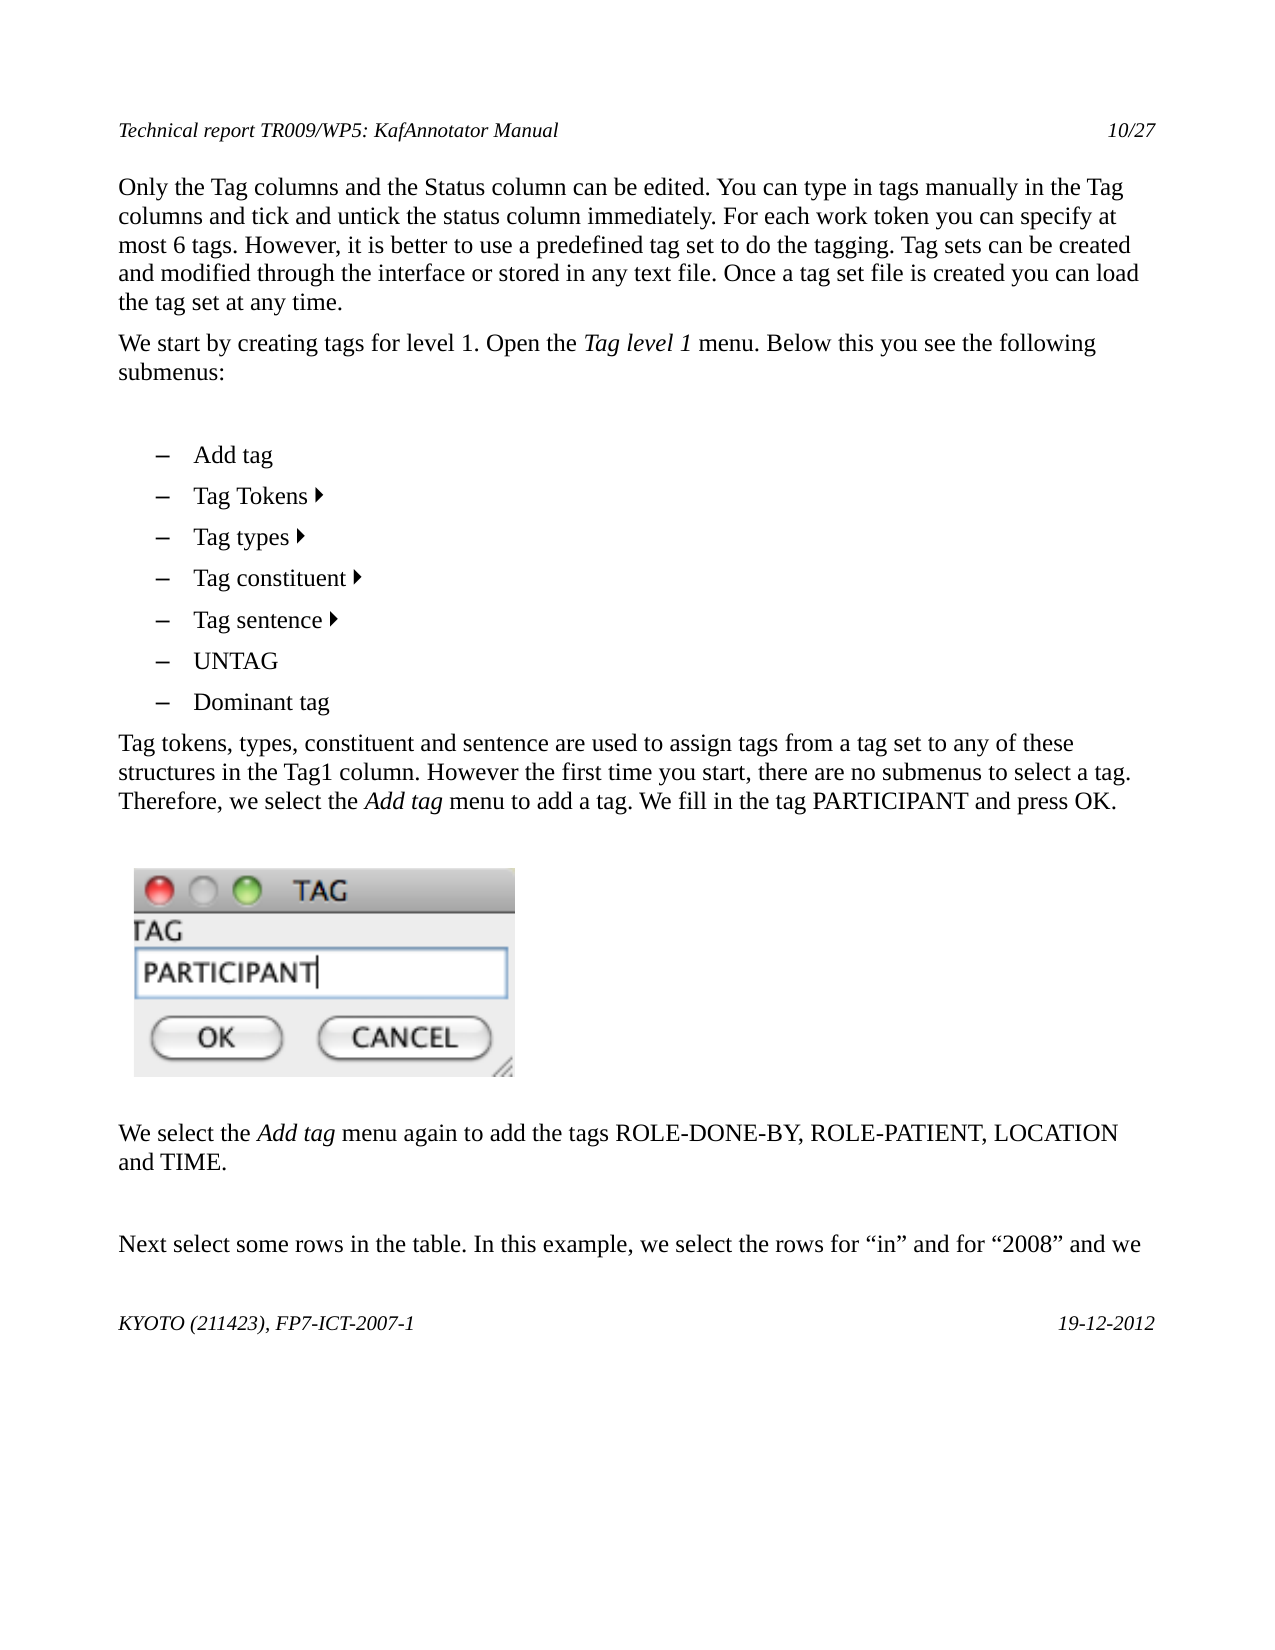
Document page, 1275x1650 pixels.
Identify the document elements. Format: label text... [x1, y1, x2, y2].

list Add tag [156, 440, 1157, 468]
text Only the Tag columns and the Status column can be edited. You can type in tags manually in the Tag columns and tick and untick the status column immediately. For each work token you can specify at most 6 tags. However, it is better to use a predefined tag set to do the tagging. Tag sets can be created and modified through the interface or stored in any text file. Once a tag set file is created you can load the tag set at any time. [118, 172, 1157, 316]
text We start by creating tags for level 1. Open the Tag level 1 menu. Below this you see the following submenus: [118, 328, 1157, 386]
list Tag types4 [156, 522, 1157, 551]
list Tag constituent4 [156, 563, 1157, 592]
list Tag sentence4 [156, 605, 1157, 633]
list Dominant tag [156, 687, 1157, 716]
text Tag tokens, types, constituent and sentence are used to assign tags from a tag set to any of these structures in the Tag1 column. However the first time you start, there are no submenus to select a tag. Therefore, we select the Add tag menu to add a tag. We fill in the tag PARTICIPANT and press OK. [118, 728, 1157, 815]
list UNTAG [156, 646, 1157, 675]
list Tag Tokens4 [156, 481, 1157, 510]
picture [133, 868, 515, 1077]
text We select the Add tag menu again to add the tags ROLE-DONE-BY, ROLE-PATIENT, LOCATION and TIME. [118, 1118, 1157, 1176]
text Next select some rows in the table. In this example, we select the rows for “in” and for “2008” and we [118, 1229, 1157, 1258]
